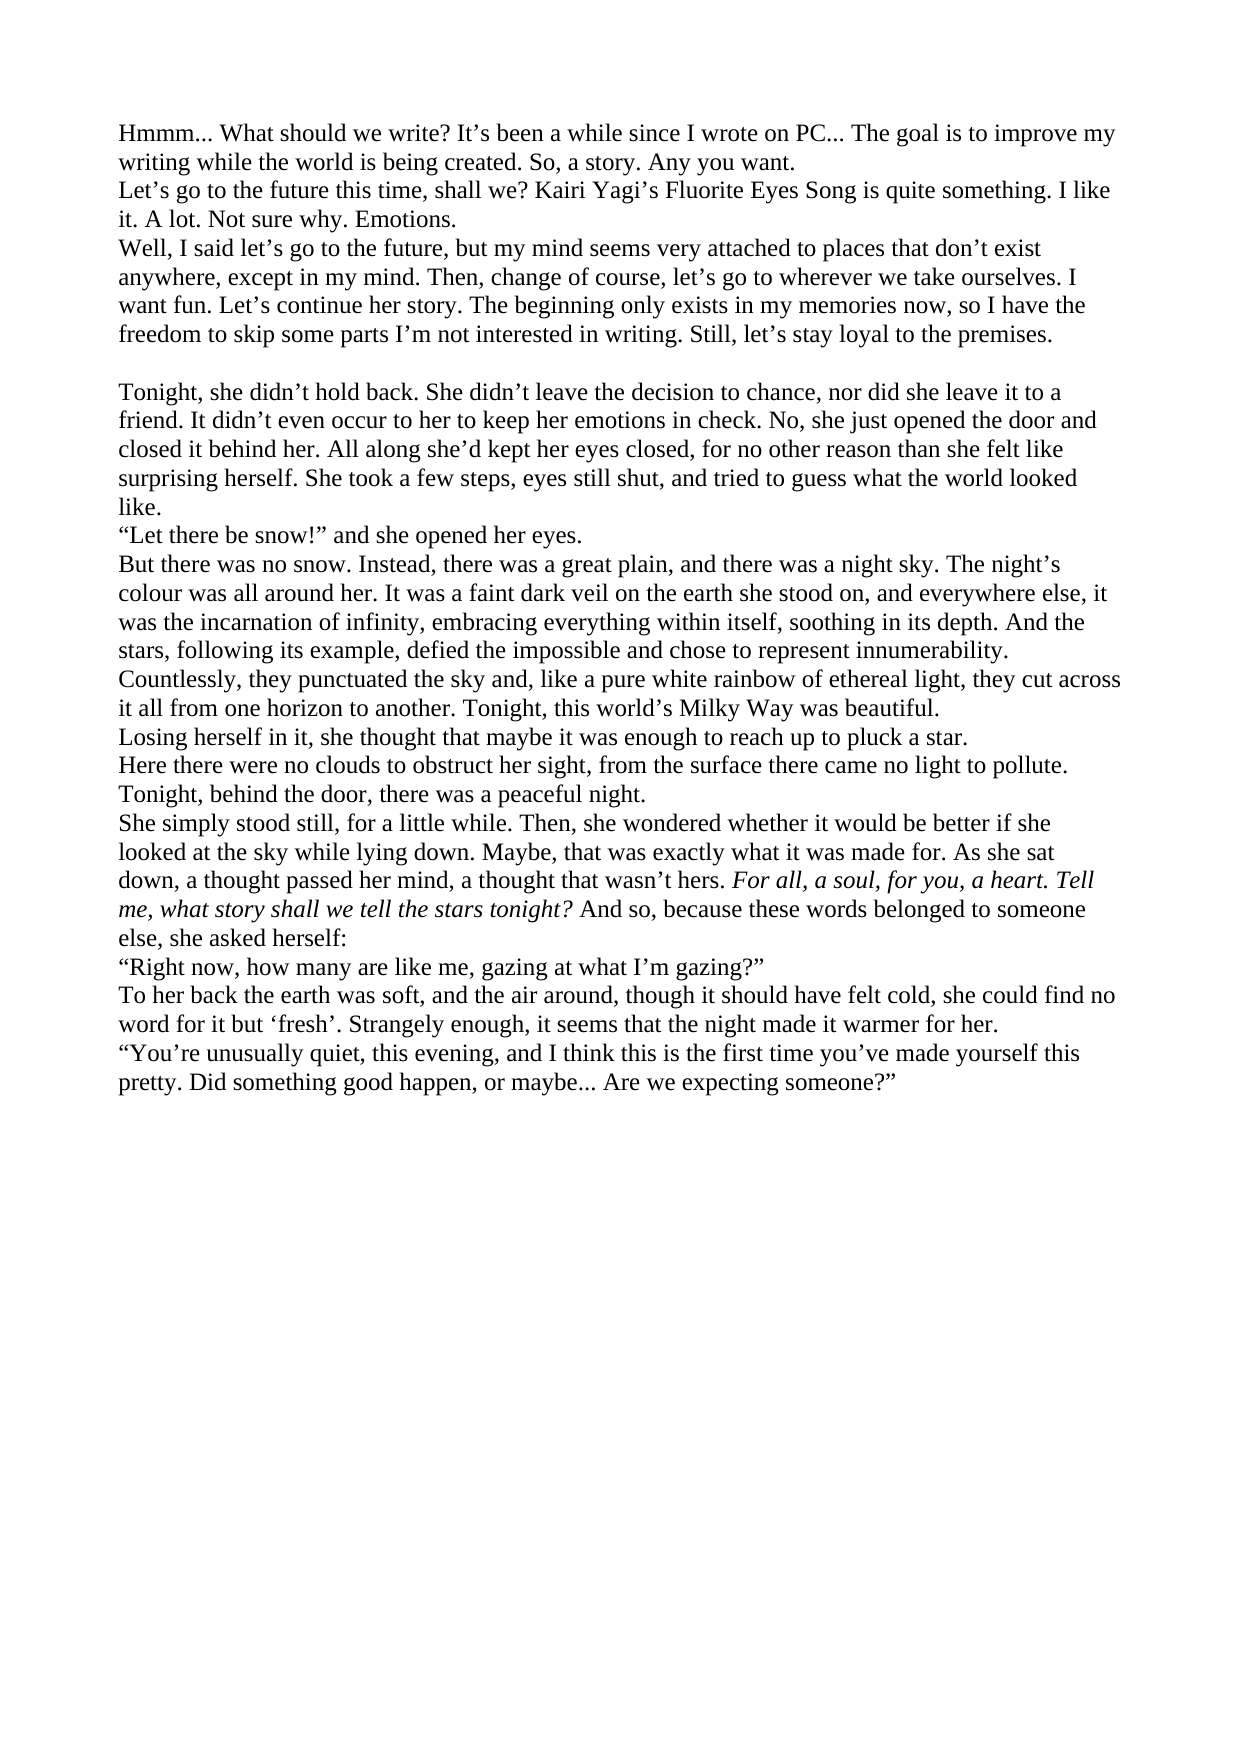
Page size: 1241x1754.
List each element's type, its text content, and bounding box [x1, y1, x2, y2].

text “Right now, how many are like me, gazing at what I’m gazing?” [118, 952, 1122, 981]
text She simply stood still, for a little while. Then, she wondered whether it would be better if she looked at the sky while lying down. Maybe, that was exactly what it was made for. As she sat down, a thought passed her mind, a thought that wasn’t hers. For all, a soul, for you, a heart. Tell me, what story shall we tell the stars tonight? And so, because these words belonged to someone else, she asked herself: [118, 808, 1122, 952]
text Tonight, she didn’t hold back. She didn’t leave the decision to chance, nor did she leave it to a friend. It didn’t even occur to her to keep her emotions in check. No, she just opened the door and closed it behind her. All along she’d kept her eyes closed, for no other reason than she felt like surprising herself. She took a few steps, eyes still shut, and tried to guess what the world looked like. [118, 377, 1122, 521]
text Hmmm... What should we write? It’s been a while since I wrote on PC... The goal is to improve my writing while the world is being created. So, a story. Any you want. [118, 118, 1122, 176]
text But there was no snow. Instead, there was a great plain, and there was a night sky. The night’s colour was all around her. It was a faint dark veil on the earth she stood on, and everywhere else, it was the incarnation of infinity, embracing everything within itself, soothing in its depth. And the stars, following its example, defied the impossible and chose to represent innumerability. Countlessly, they punctuated the sky and, like a pure white rainbow of ethereal light, they cut across it all from one horizon to another. Tonight, this world’s Milky Way was beautiful. [118, 549, 1122, 722]
text To her back the earth was soft, and the air around, though it should have felt cold, she could find no word for it but ‘fresh’. Strangely enough, it seems that the night made it warmer for her. [118, 981, 1122, 1038]
text Let’s go to the future this time, shall we? Kairi Yagi’s Fluorite Eyes Song is quite something. I like it. A lot. Not sure why. Emotions. [118, 176, 1122, 233]
text Well, I said let’s go to the future, but my mind seems very attached to places that don’t exist anywhere, except in my mind. Then, change of course, let’s go to wherever we take ourselves. I want fun. Let’s continue her story. The beginning only exists in my memories now, so I have the freedom to skip some parts I’m not interested in writing. Still, let’s stay loyal to the premises. [118, 233, 1122, 348]
text “Let there be snow!” and she opened her eyes. [118, 521, 1122, 549]
text Here there were no clouds to obstruct her sight, from the surface there came no light to pollute. Tonight, behind the door, there was a peaceful night. [118, 751, 1122, 808]
text Losing herself in it, she thought that maybe it was enough to reach up to pluck a star. [118, 722, 1122, 751]
text “You’re unusually quiet, this evening, and I think this is the first time you’ve made yourself this pretty. Did something good happen, or maybe... Are we expecting someone?” [118, 1038, 1122, 1096]
